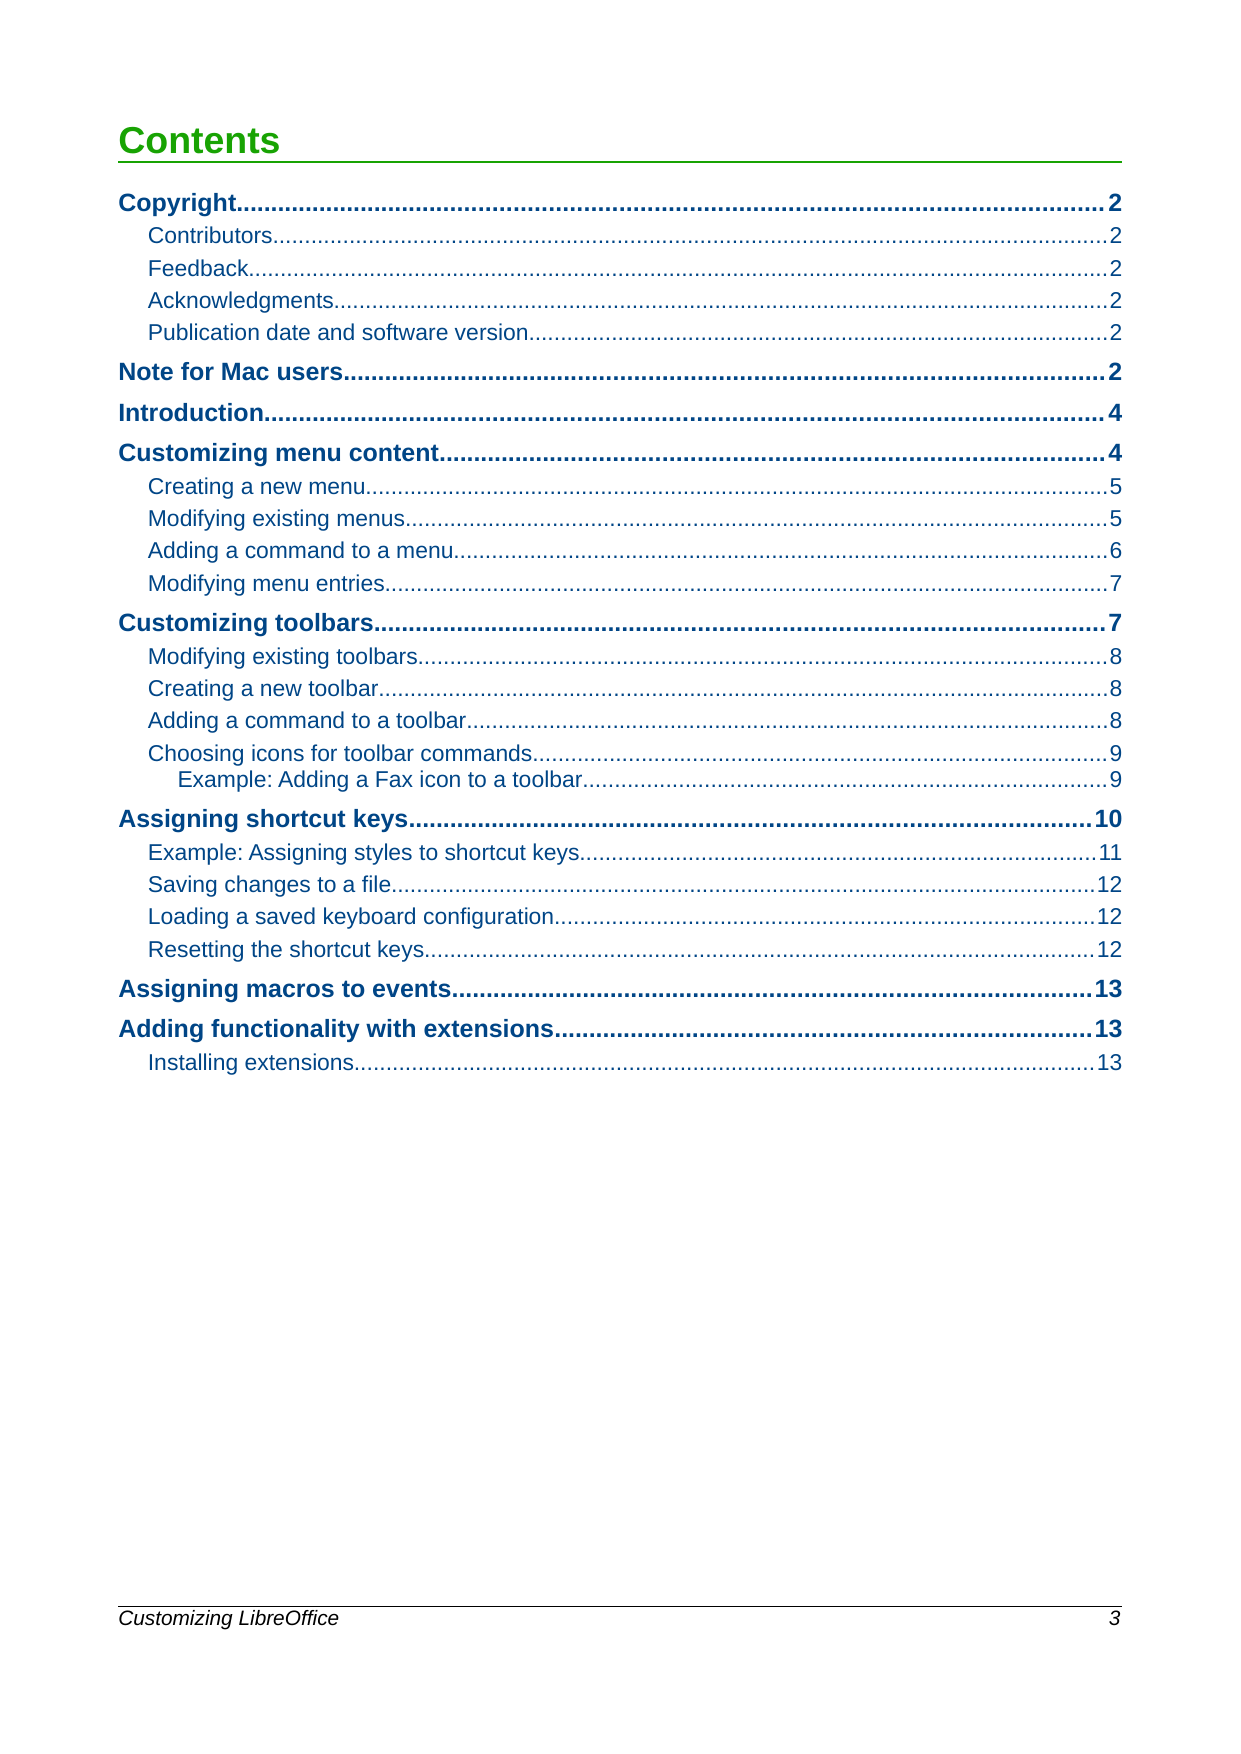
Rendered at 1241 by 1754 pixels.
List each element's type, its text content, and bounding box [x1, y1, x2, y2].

text Feedback 2 [148, 254, 1122, 281]
text Assigning macros to events 13 [118, 974, 1122, 1002]
text Saving changes to a file 12 [148, 871, 1122, 897]
text Example: Adding a Fax icon to a toolbar 9 [177, 766, 1122, 792]
text Acknowledgments 2 [148, 287, 1122, 313]
text Loading a saved keyboard configuration 12 [148, 903, 1122, 929]
text Adding a command to a menu 6 [148, 537, 1122, 564]
text Choosing icons for toolbar commands 9 [148, 739, 1122, 766]
text Adding a command to a toolbar 8 [148, 707, 1122, 733]
text Modifying existing toolbars 8 [148, 643, 1122, 669]
text Modifying existing menus 5 [148, 505, 1122, 532]
text Modifying menu entries 7 [148, 570, 1122, 596]
text Contents [118, 118, 1122, 161]
text Adding functionality with extensions 13 [118, 1014, 1122, 1043]
text Installing extensions 13 [148, 1049, 1122, 1075]
text Example: Assigning styles to shortcut keys 11 [148, 839, 1122, 865]
text Note for Mac users 2 [118, 357, 1122, 386]
text Publication date and software version 2 [148, 319, 1122, 345]
text Copyright 2 [118, 187, 1122, 216]
text Contributors 2 [148, 222, 1122, 248]
text Customizing toolbars 7 [118, 608, 1122, 637]
text Introduction 4 [118, 398, 1122, 426]
text Creating a new menu 5 [148, 473, 1122, 499]
text Assigning shortcut keys 10 [118, 804, 1122, 833]
text Creating a new toolbar 8 [148, 675, 1122, 701]
text Resetting the shortcut keys 12 [148, 936, 1122, 962]
text Customizing menu content 4 [118, 438, 1122, 467]
